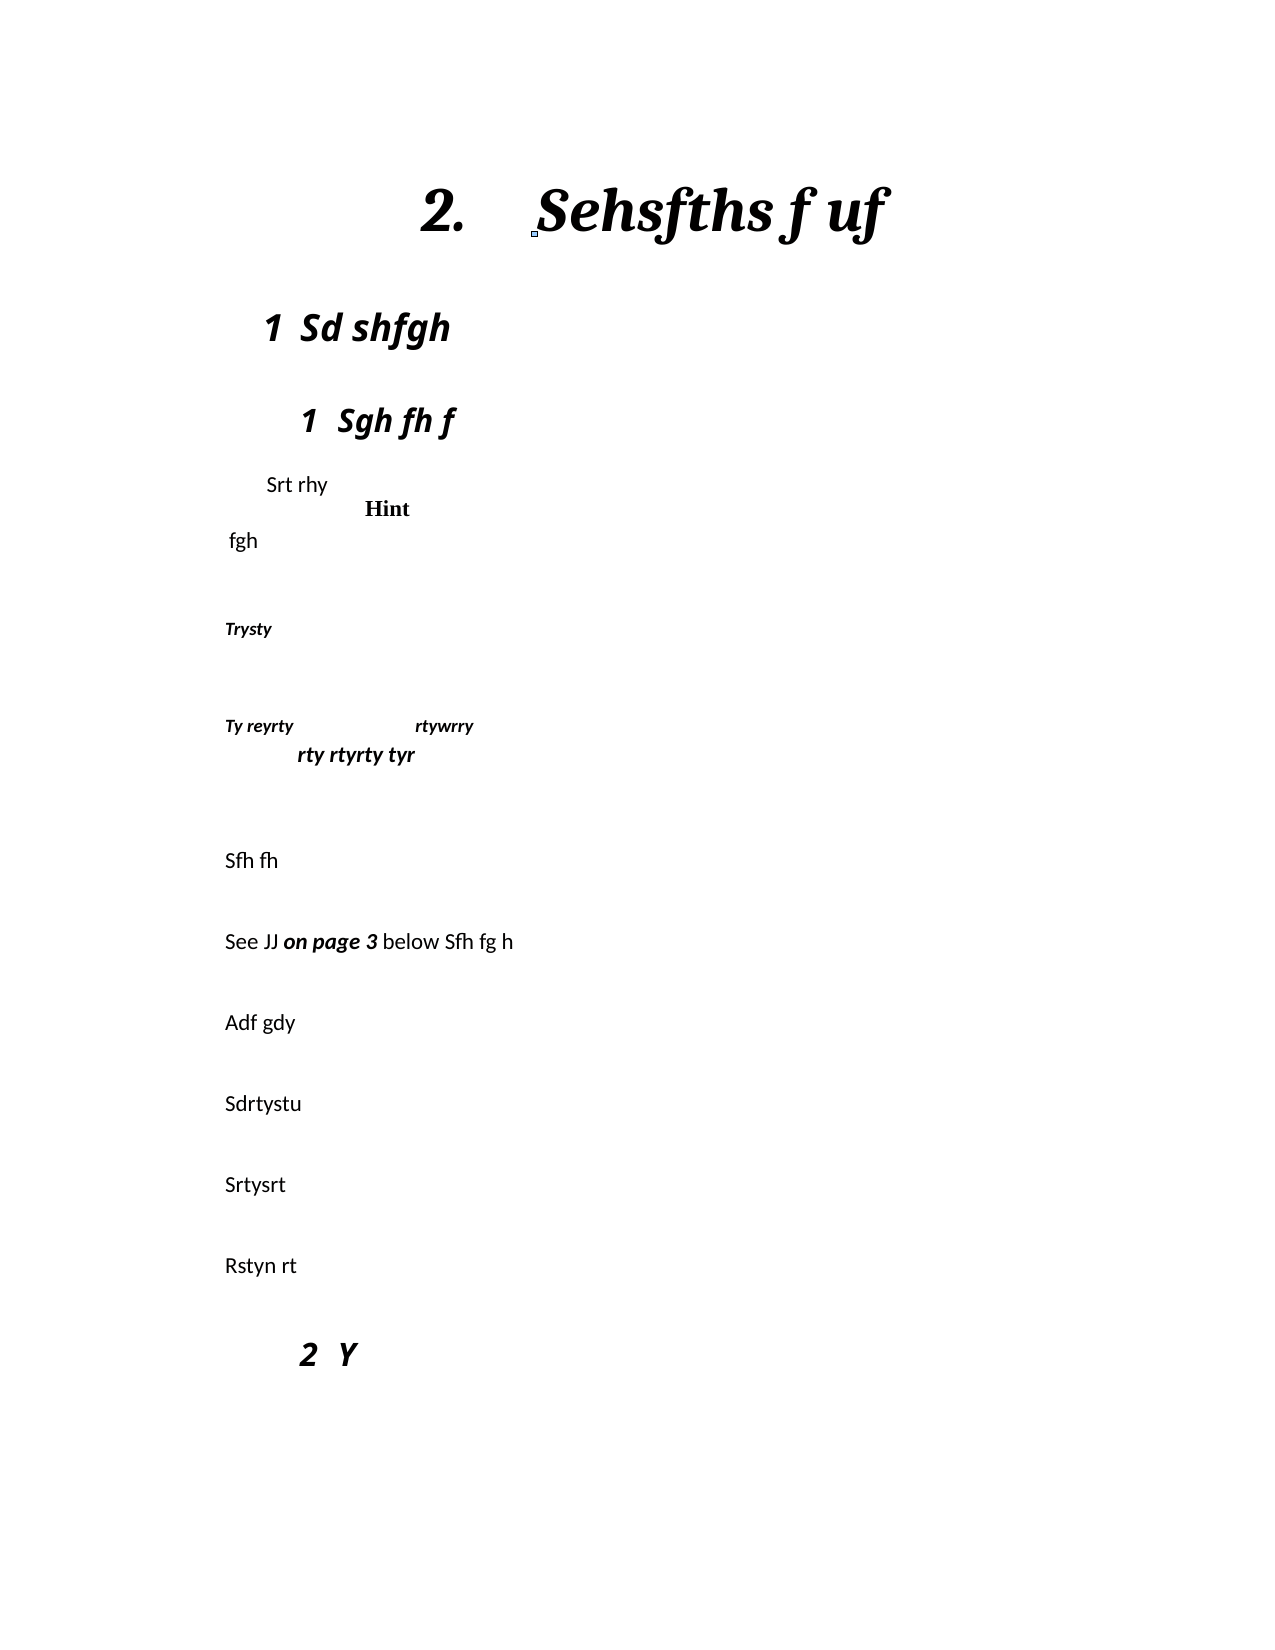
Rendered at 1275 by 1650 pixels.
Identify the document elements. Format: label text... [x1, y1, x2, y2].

text Adf gdy [187, 1008, 1087, 1036]
text Sfh fh [187, 846, 1087, 874]
text Ty reyrty rty rtyrty tyrrtywrry [187, 714, 1087, 768]
subtitle Sd shfgh [262, 301, 1087, 352]
table_cell [359, 527, 1093, 592]
text Rstyn rt [187, 1251, 1087, 1279]
subtitle Y [300, 1332, 1087, 1376]
table_header Srt rhy fgh [188, 464, 359, 592]
text Sdrtystu [187, 1089, 1087, 1117]
subtitle Sgh fh f [300, 398, 1087, 442]
table_header Hint [359, 464, 1093, 527]
text Srtysrt [187, 1170, 1087, 1198]
text See JJ on page 3 below Sfh fg h [187, 927, 1087, 955]
title Sehsfths f uf [225, 175, 1087, 247]
text Trysty [187, 617, 1087, 653]
